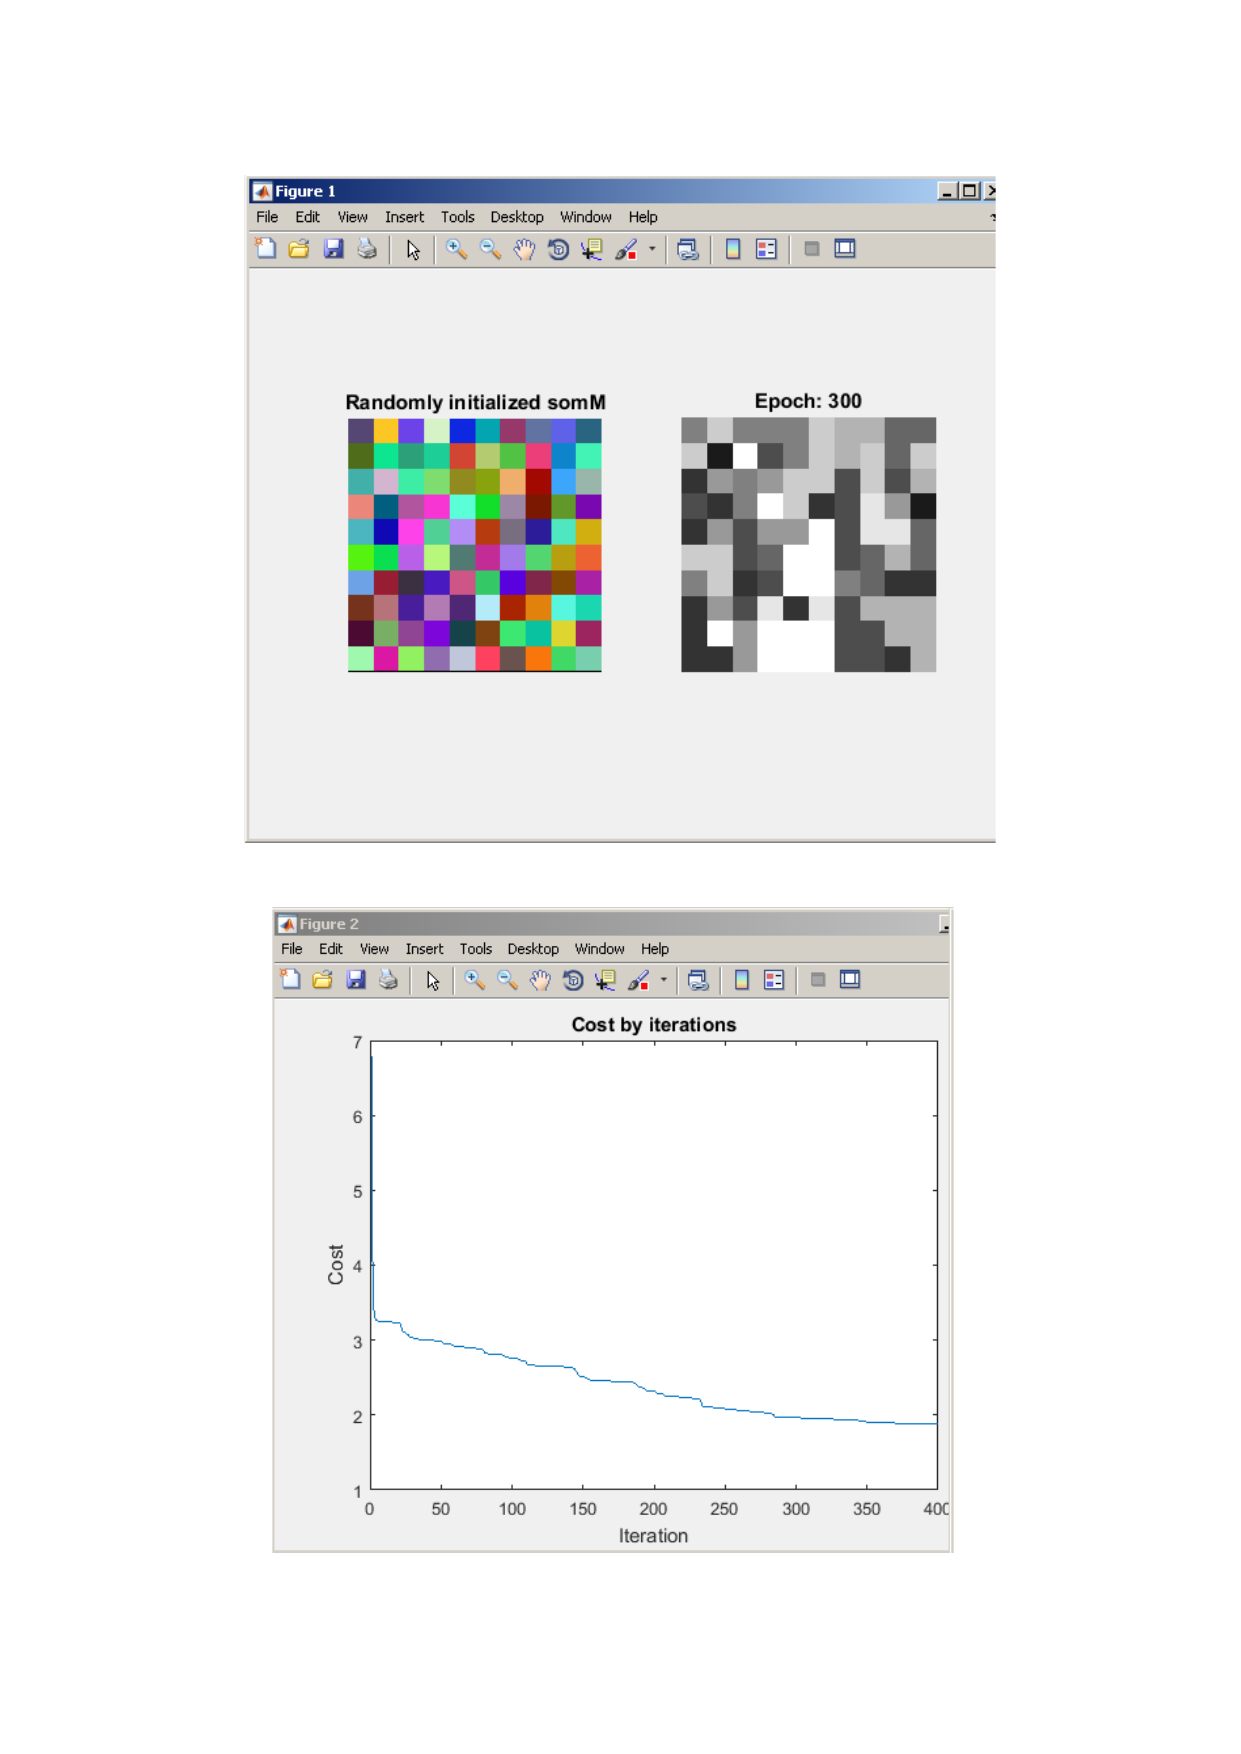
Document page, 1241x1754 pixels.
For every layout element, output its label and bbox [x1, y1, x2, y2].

picture [244, 175, 996, 843]
picture [272, 907, 954, 1553]
